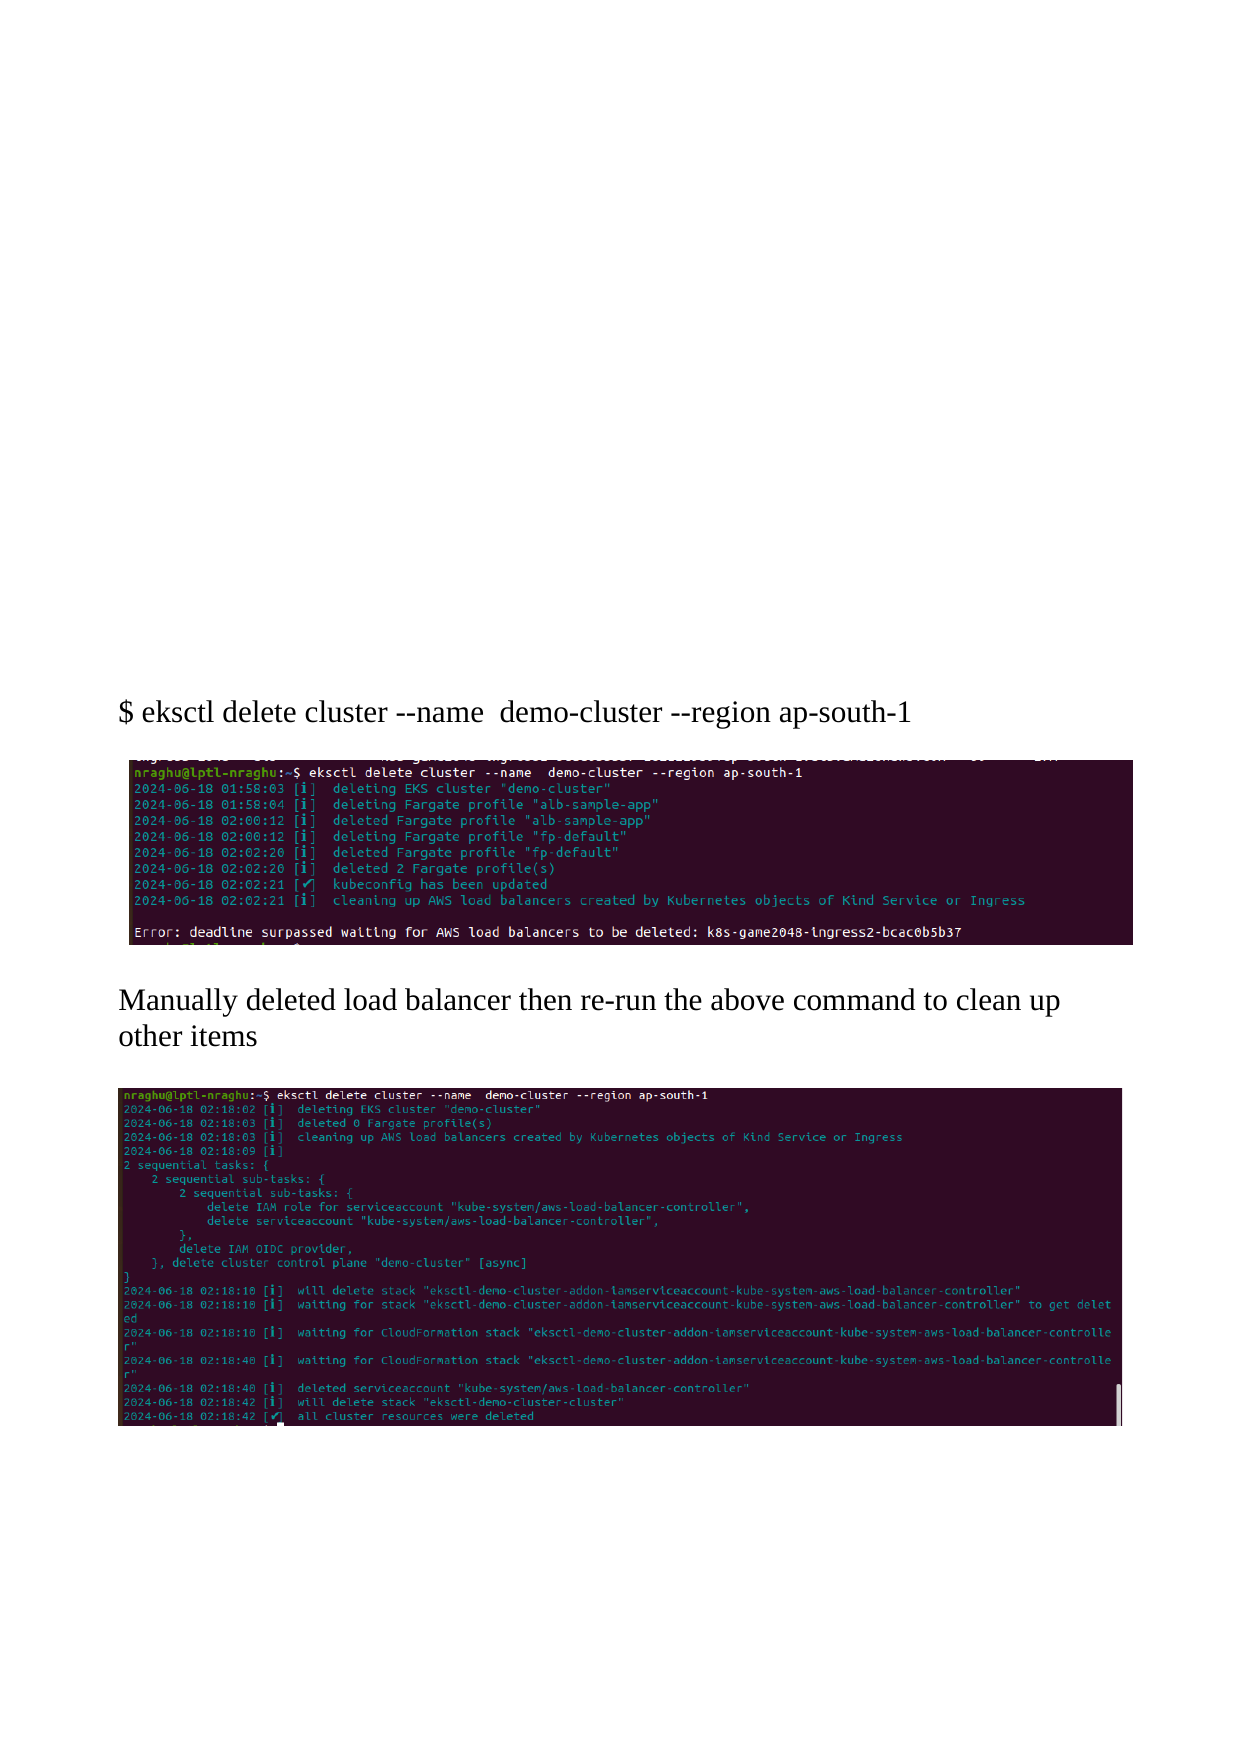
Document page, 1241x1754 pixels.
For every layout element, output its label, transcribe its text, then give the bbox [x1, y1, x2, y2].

text $ eksctl delete cluster --name demo-cluster --region ap-south-1 [118, 693, 1122, 729]
text Manually deleted load balancer then re-run the above command to clean up other items [118, 981, 1122, 1053]
picture [118, 1088, 1123, 1426]
picture [129, 760, 1133, 945]
